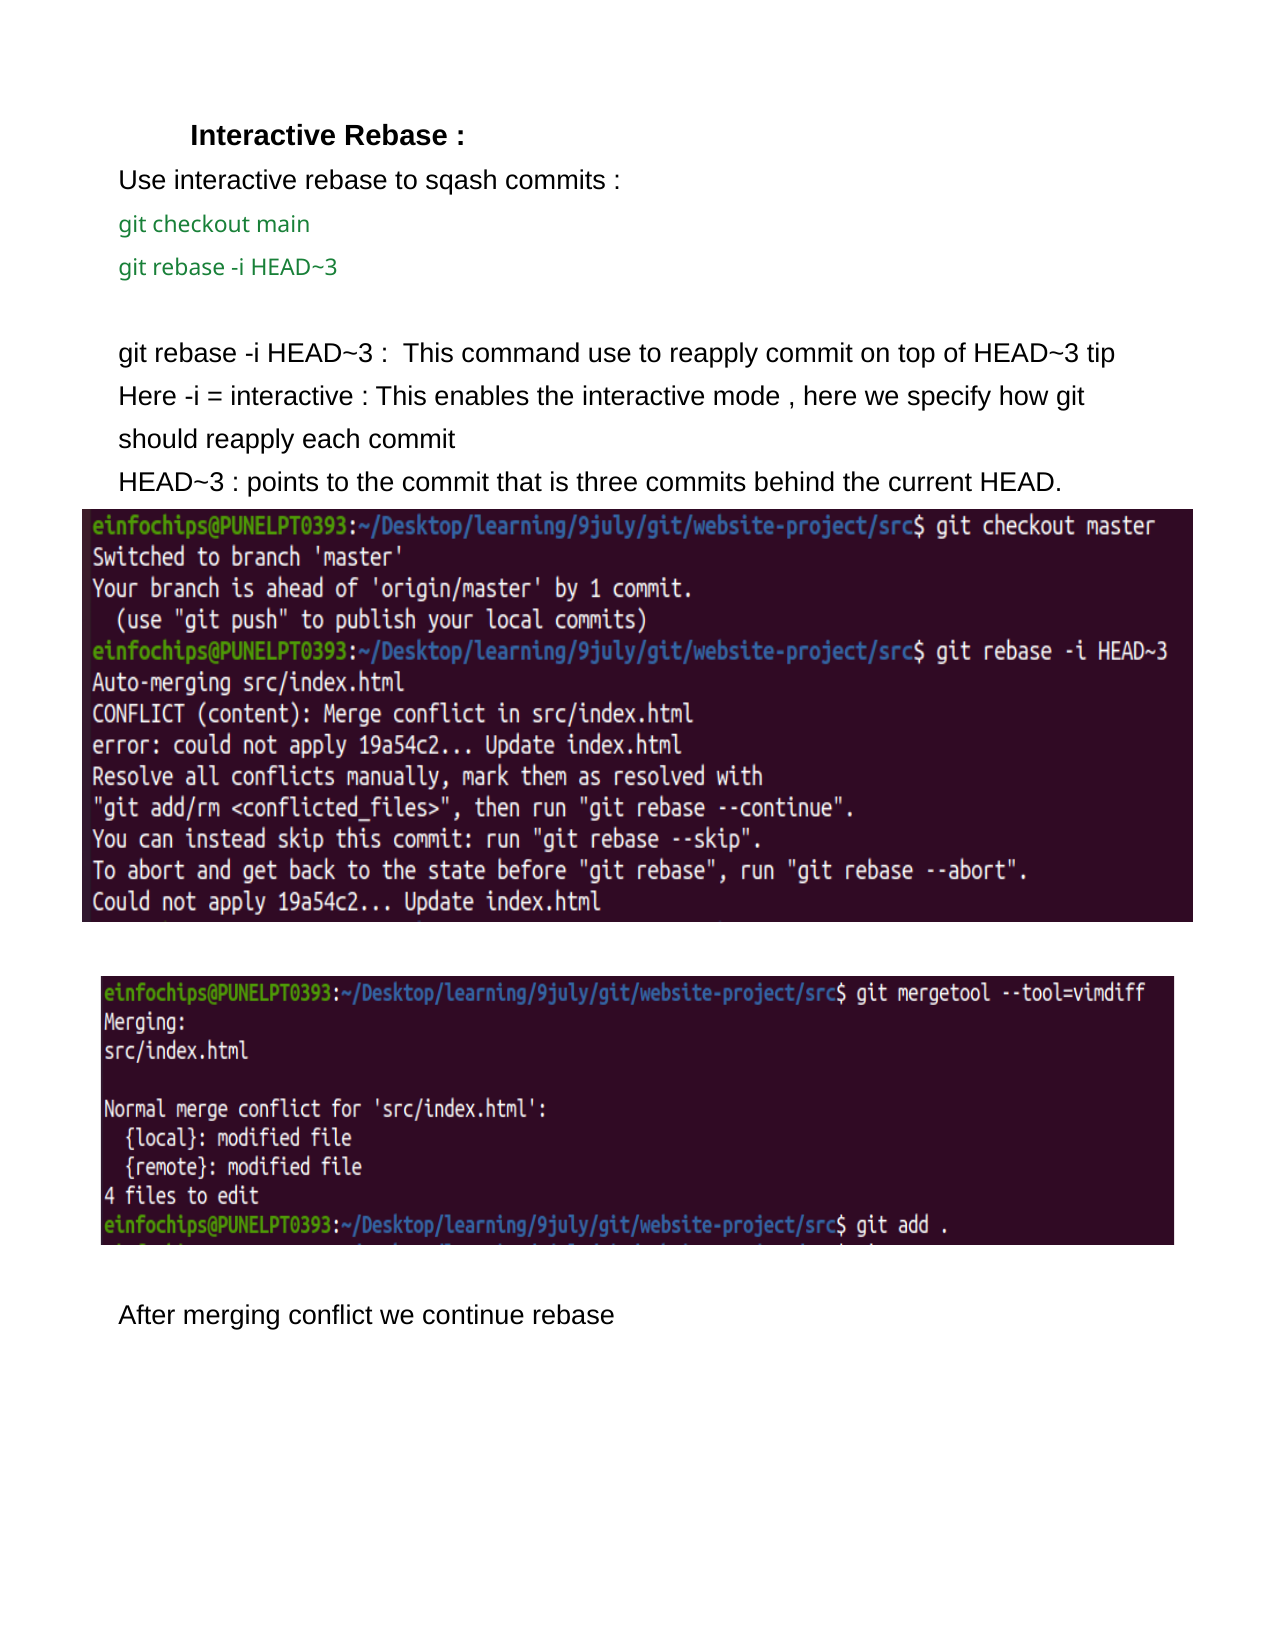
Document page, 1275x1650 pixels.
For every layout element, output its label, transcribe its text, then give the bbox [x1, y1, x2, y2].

picture [100, 976, 1175, 1245]
text git rebase -i HEAD~3 : This command use to reapply commit on top of HEAD~3 tip [118, 337, 1157, 368]
picture [82, 509, 1193, 922]
text HEAD~3 : points to the commit that is three commits behind the current HEAD. [118, 466, 1157, 497]
text git checkout main [118, 207, 1157, 239]
text Interactive Rebase : [118, 118, 1157, 152]
text git rebase -i HEAD~3 [118, 251, 1157, 282]
text After merging conflict we continue rebase [118, 1299, 1157, 1330]
text Use interactive rebase to sqash commits : [118, 164, 1157, 196]
text Here -i = interactive : This enables the interactive mode , here we specify how git should reapply each commit [118, 380, 1157, 454]
